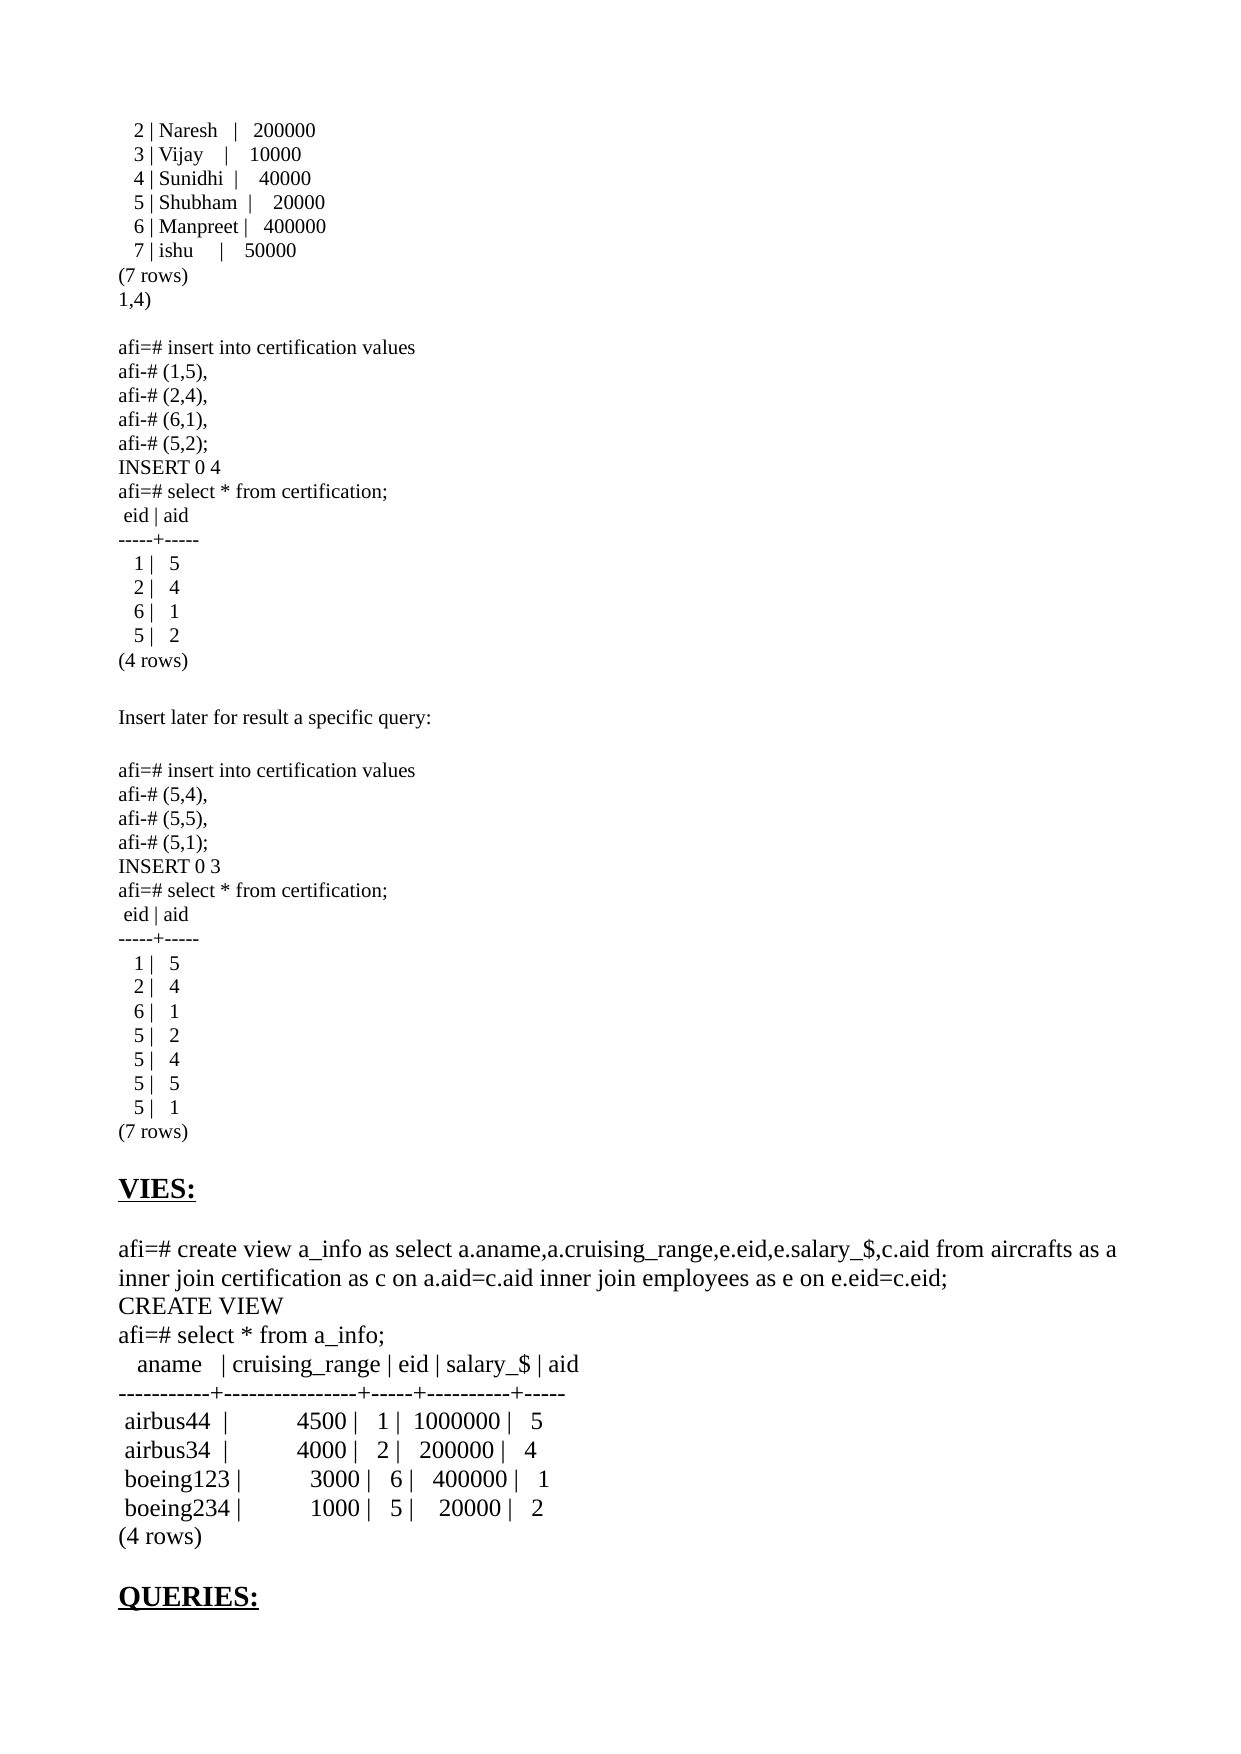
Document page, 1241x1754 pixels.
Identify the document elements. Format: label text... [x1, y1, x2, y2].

text 2 | 4 [118, 974, 1122, 998]
text 2 | Naresh | 200000 [118, 118, 1122, 142]
text 5 | 2 [118, 623, 1122, 647]
text airbus34 | 4000 | 2 | 200000 | 4 [118, 1435, 1122, 1464]
text -----+----- [118, 926, 1122, 950]
text 3 | Vijay | 10000 [118, 142, 1122, 166]
text (4 rows) [118, 647, 1122, 672]
text airbus44 | 4500 | 1 | 1000000 | 5 [118, 1406, 1122, 1435]
text afi=# select * from a_info; [118, 1320, 1122, 1349]
text 4 | Sunidhi | 40000 [118, 166, 1122, 190]
text afi=# insert into certification values [118, 758, 1122, 782]
text CREATE VIEW [118, 1291, 1122, 1320]
text (4 rows) [118, 1521, 1122, 1550]
text (7 rows) [118, 1119, 1122, 1143]
text afi-# (1,5), [118, 359, 1122, 383]
text eid | aid [118, 902, 1122, 926]
text 7 | ishu | 50000 [118, 238, 1122, 262]
text INSERT 0 4 [118, 455, 1122, 479]
text afi=# select * from certification; [118, 479, 1122, 503]
text Insert later for result a specific query: [118, 705, 1122, 729]
text 6 | Manpreet | 400000 [118, 214, 1122, 238]
text boeing234 | 1000 | 5 | 20000 | 2 [118, 1493, 1122, 1521]
text 5 | 5 [118, 1071, 1122, 1095]
text 5 | Shubham | 20000 [118, 190, 1122, 214]
text 1,4) [118, 287, 1122, 311]
text afi=# insert into certification values [118, 335, 1122, 359]
text 5 | 2 [118, 1023, 1122, 1047]
text 1 | 5 [118, 950, 1122, 974]
text 6 | 1 [118, 599, 1122, 623]
text afi-# (5,1); [118, 830, 1122, 854]
text afi-# (5,2); [118, 431, 1122, 455]
text -----+----- [118, 527, 1122, 551]
text afi=# select * from certification; [118, 878, 1122, 902]
text afi=# create view a_info as select a.aname,a.cruising_range,e.eid,e.salary_$,c.aid from aircrafts as a inner join certification as c on a.aid=c.aid inner join employees as e on e.eid=c.eid; [118, 1234, 1122, 1291]
text QUERIES: [118, 1579, 1122, 1612]
text VIES: [118, 1172, 1122, 1205]
text -----------+----------------+-----+----------+----- [118, 1378, 1122, 1406]
text 6 | 1 [118, 998, 1122, 1023]
text 2 | 4 [118, 575, 1122, 599]
text afi-# (5,5), [118, 806, 1122, 830]
text 5 | 1 [118, 1095, 1122, 1119]
text aname | cruising_range | eid | salary_$ | aid [118, 1349, 1122, 1378]
text afi-# (2,4), [118, 383, 1122, 407]
text INSERT 0 3 [118, 854, 1122, 878]
text 1 | 5 [118, 551, 1122, 575]
text afi-# (6,1), [118, 407, 1122, 431]
text 5 | 4 [118, 1047, 1122, 1071]
text eid | aid [118, 503, 1122, 527]
text boeing123 | 3000 | 6 | 400000 | 1 [118, 1464, 1122, 1493]
text (7 rows) [118, 262, 1122, 287]
text afi-# (5,4), [118, 782, 1122, 806]
